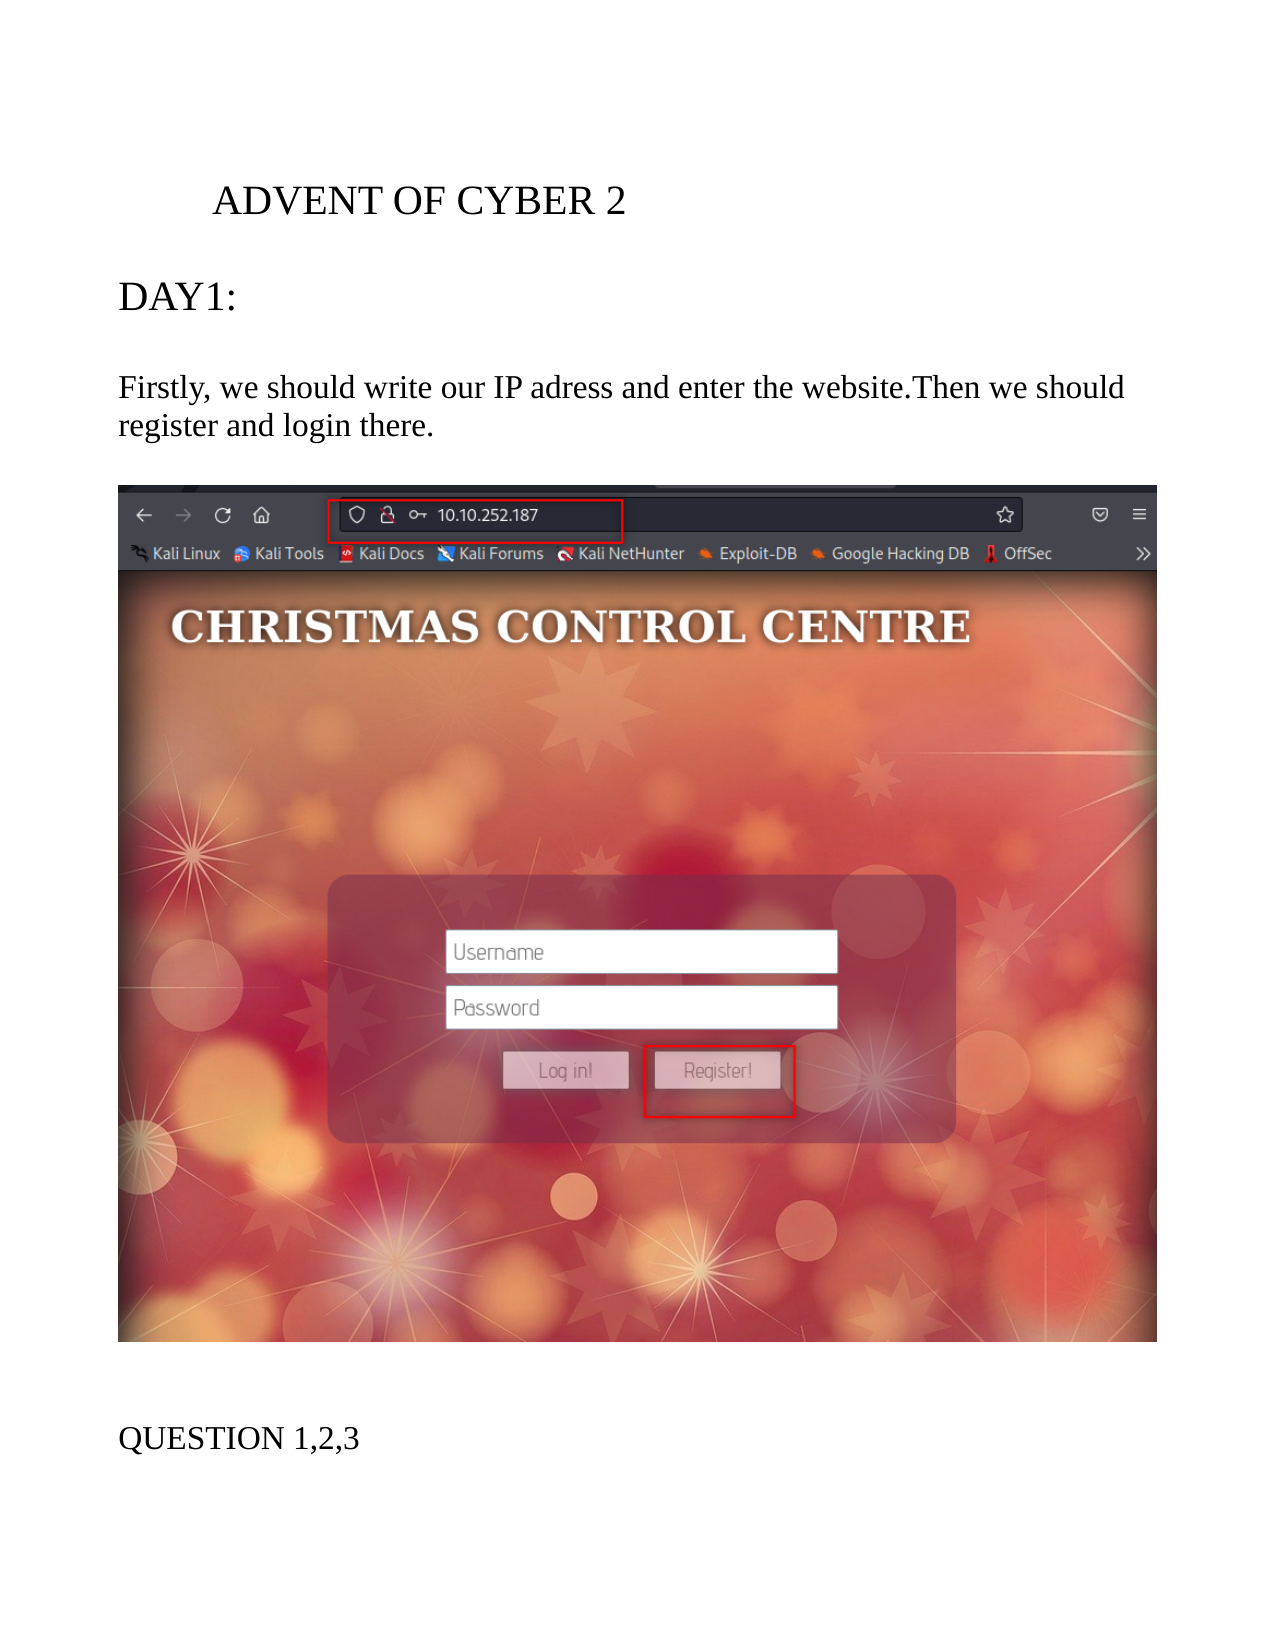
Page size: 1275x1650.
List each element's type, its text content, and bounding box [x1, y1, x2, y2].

text QUESTION 1,2,3 [118, 1419, 1157, 1457]
picture [118, 485, 1157, 1342]
text DAY1: [118, 271, 1157, 319]
text ADVENT OF CYBER 2 [118, 176, 1157, 223]
text Firstly, we should write our IP adress and enter the website.Then we should register and login there. [118, 367, 1157, 444]
